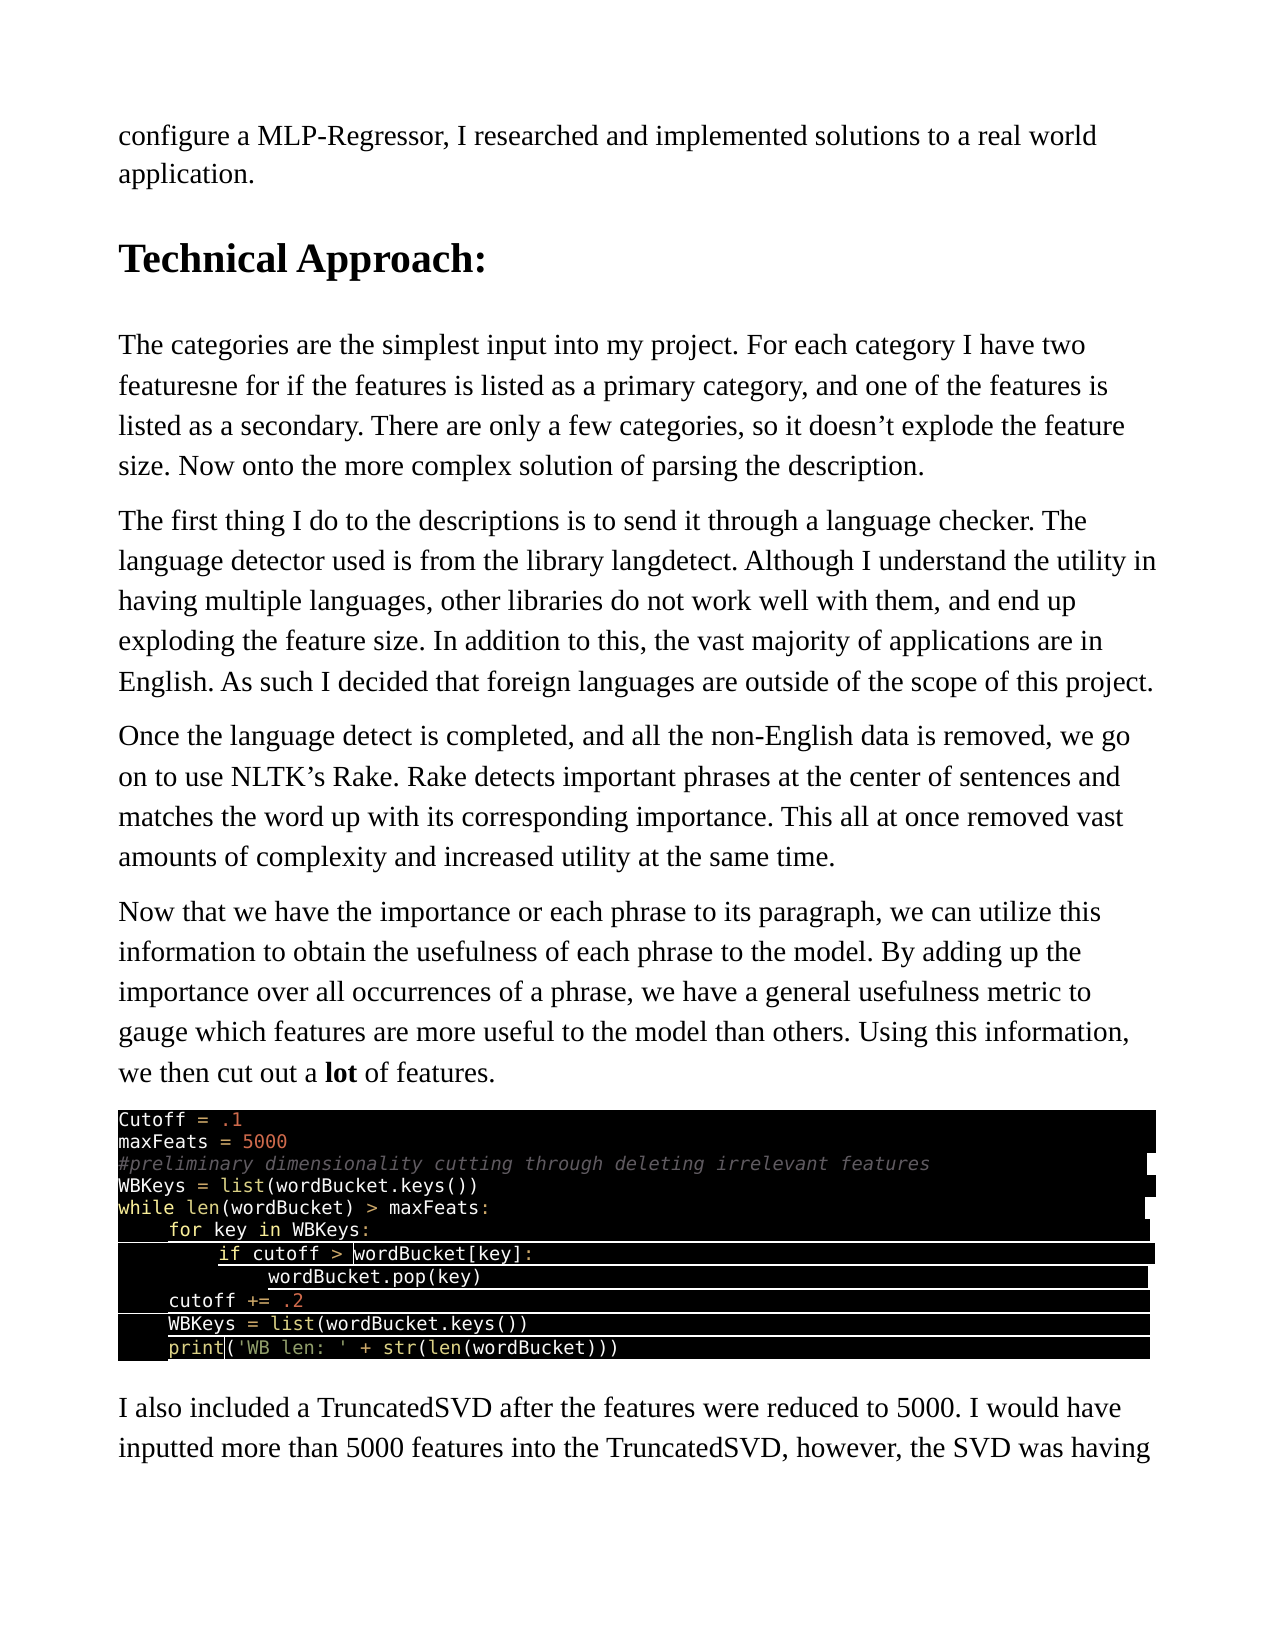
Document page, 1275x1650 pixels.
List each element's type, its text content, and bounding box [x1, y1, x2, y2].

text WBKeys = list(wordBucket.keys()) [118, 1313, 1157, 1337]
text #preliminary dimensionality cutting through deleting irrelevant features [118, 1153, 1157, 1175]
text WBKeys = list(wordBucket.keys()) [118, 1175, 1157, 1197]
text while len(wordBucket) > maxFeats: [118, 1197, 1157, 1219]
text cutoff += .2 [118, 1290, 1157, 1313]
text print('WB len: ' + str(len(wordBucket))) [118, 1337, 1157, 1361]
text Technical Approach: [118, 234, 1157, 282]
text Once the language detect is completed, and all the non-English data is removed, we go on to use NLTK’s Rake. Rake detects important phrases at the center of sentences and matches the word up with its corresponding importance. This all at once removed vast amounts of complexity and increased utility at the same time. [118, 718, 1157, 873]
text wordBucket.pop(key) [118, 1266, 1157, 1290]
text configure a MLP-Regressor, I researched and implemented solutions to a real world application. [118, 118, 1157, 190]
text Now that we have the importance or each phrase to its paragraph, we can utilize this information to obtain the usefulness of each phrase to the model. By adding up the importance over all occurrences of a phrase, we have a general usefulness metric to gauge which features are more useful to the model than others. Using this information, we then cut out a lot of features. [118, 894, 1157, 1088]
text Cutoff = .1 [118, 1109, 1157, 1131]
text for key in WBKeys: [118, 1219, 1157, 1242]
text The first thing I do to the descriptions is to send it through a language checker. The language detector used is from the library langdetect. Although I understand the utility in having multiple languages, other libraries do not work well with them, and end up exploding the feature size. In addition to this, the vast majority of applications are in English. As such I decided that foreign languages are outside of the scope of this project. [118, 503, 1157, 697]
text I also included a TruncatedSVD after the features were reduced to 5000. I would have inputted more than 5000 features into the TruncatedSVD, however, the SVD was having [118, 1390, 1157, 1464]
text if cutoff > wordBucket[key]: [118, 1242, 1157, 1266]
text maxFeats = 5000 [118, 1131, 1157, 1153]
text The categories are the simplest input into my project. For each category I have two featuresne for if the features is listed as a primary category, and one of the features is listed as a secondary. There are only a few categories, so it doesn’t explode the feature size. Now onto the more complex solution of parsing the description. [118, 327, 1157, 482]
